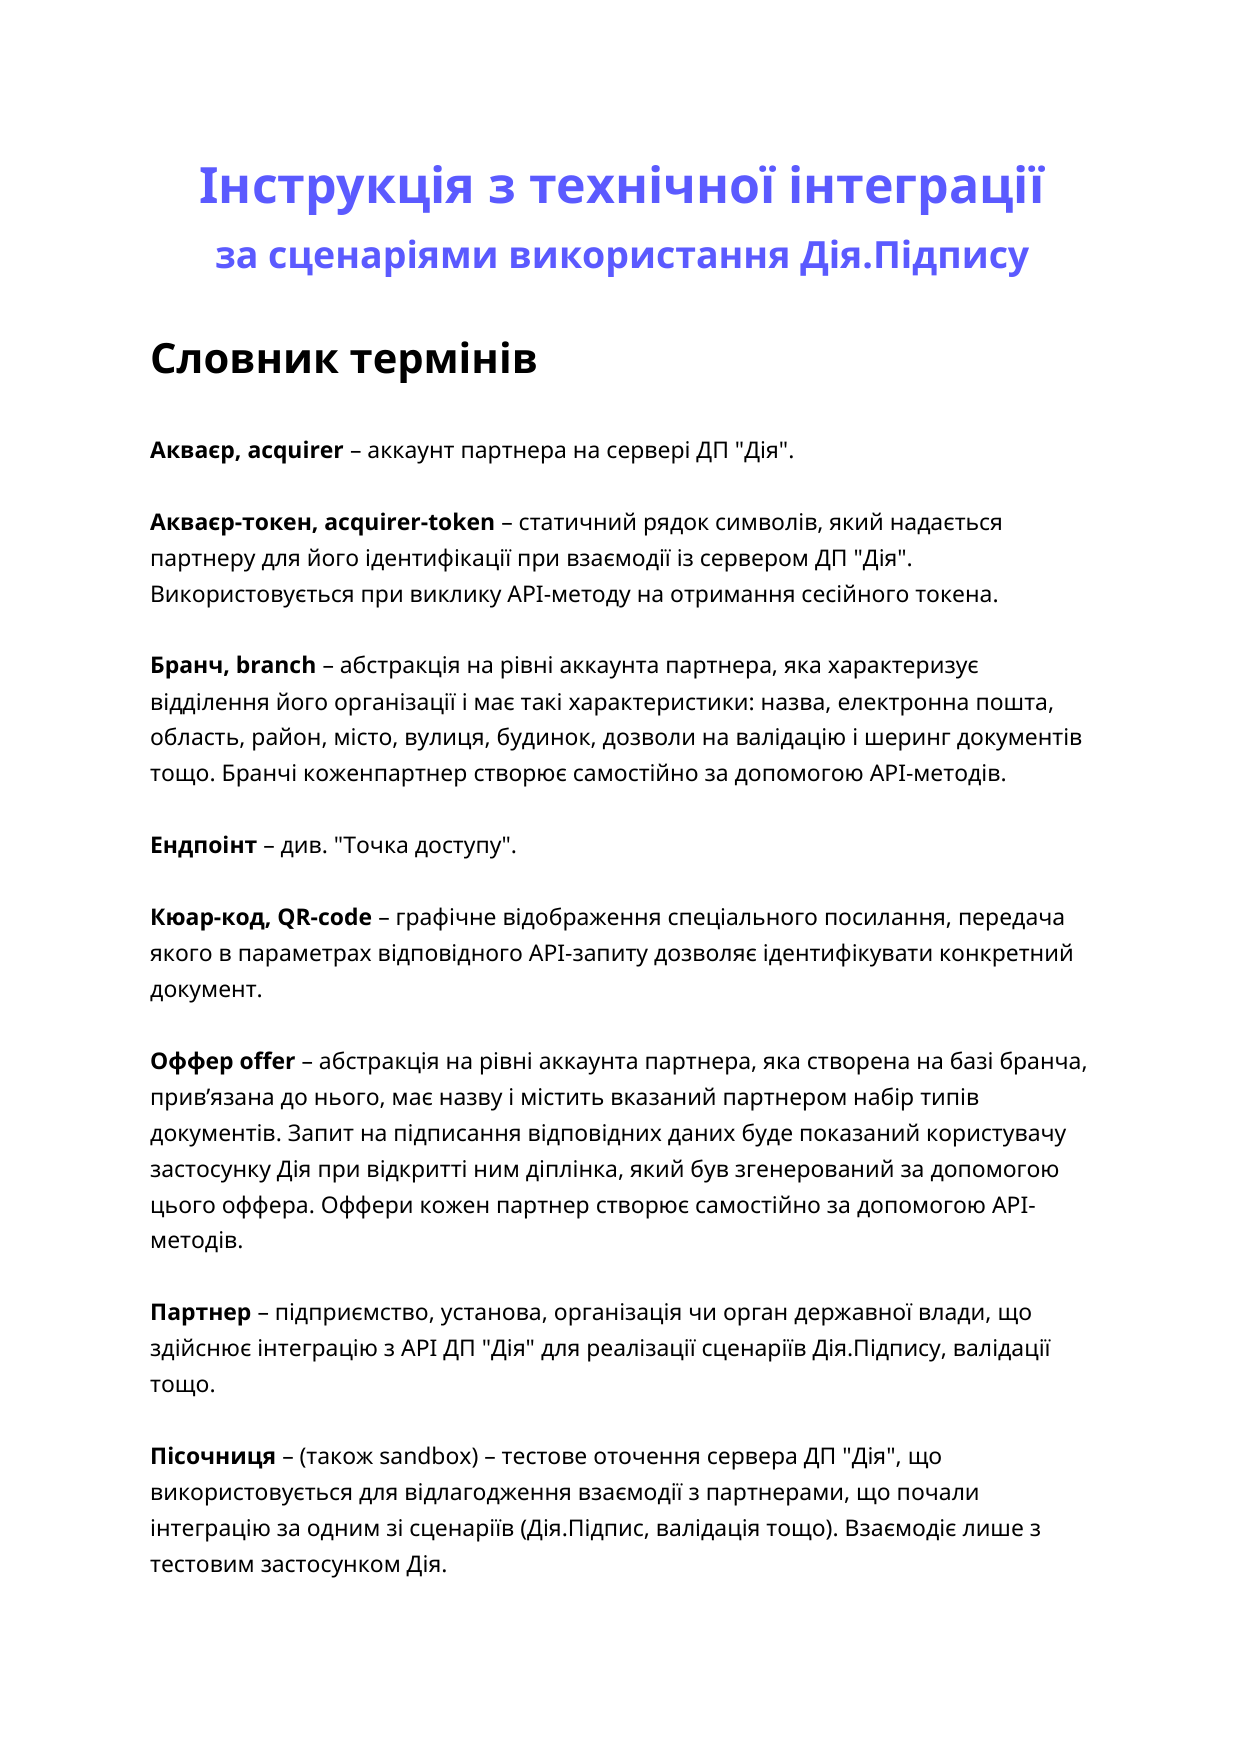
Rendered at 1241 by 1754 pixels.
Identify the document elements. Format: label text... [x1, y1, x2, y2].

text Пісочниця – (також sandbox) – тестове оточення сервера ДП "Дія", що використовується для відлагодження взаємодії з партнерами, що почали інтеграцію за одним зі сценаріїв (Дія.Підпис, валідація тощо). Взаємодіє лише з тестовим застосунком Дія. [150, 1440, 1094, 1579]
subtitle Словник термінів [150, 329, 1094, 385]
text Ендпоінт – див. "Точка доступу". [150, 829, 1094, 860]
text Акваєр-токен, acquirer-token – статичний рядок символів, який надається партнеру для його ідентифікації при взаємодії із сервером ДП "Дія". Використовується при виклику API-методу на отримання сесійного токена. [150, 506, 1094, 609]
text Кюар-код, QR-code – графічне відображення спеціального посилання, передача якого в параметрах відповідного API-запиту дозволяє ідентифікувати конкретний документ. [150, 901, 1094, 1004]
text Бранч, branch – абстракція на рівні аккаунта партнера, яка характеризує відділення його організації і має такі характеристики: назва, електронна пошта, область, район, місто, вулиця, будинок, дозволи на валідацію і шеринг документів тощо. Бранчі коженпартнер створює самостійно за допомогою API-методів. [150, 649, 1094, 788]
text Інструкція з технічної інтеграції [150, 150, 1094, 218]
text Оффер offer – абстракція на рівні аккаунта партнера, яка створена на базі бранча, прив’язана до нього, має назву і містить вказаний партнером набір типів документів. Запит на підписання відповідних даних буде показаний користувачу застосунку Дія при відкритті ним діплінка, який був згенерований за допомогою цього оффера. Оффери кожен партнер створює самостійно за допомогою API-методів. [150, 1045, 1094, 1256]
text Акваєр, acquirer – аккаунт партнера на сервері ДП "Дія". [150, 434, 1094, 465]
text Партнер – підприємство, установа, організація чи орган державної влади, що здійснює інтеграцію з API ДП "Дія" для реалізації сценаріїв Дія.Підпису, валідації тощо. [150, 1296, 1094, 1399]
text за сценаріями використання Дія.Підпису [150, 228, 1094, 279]
